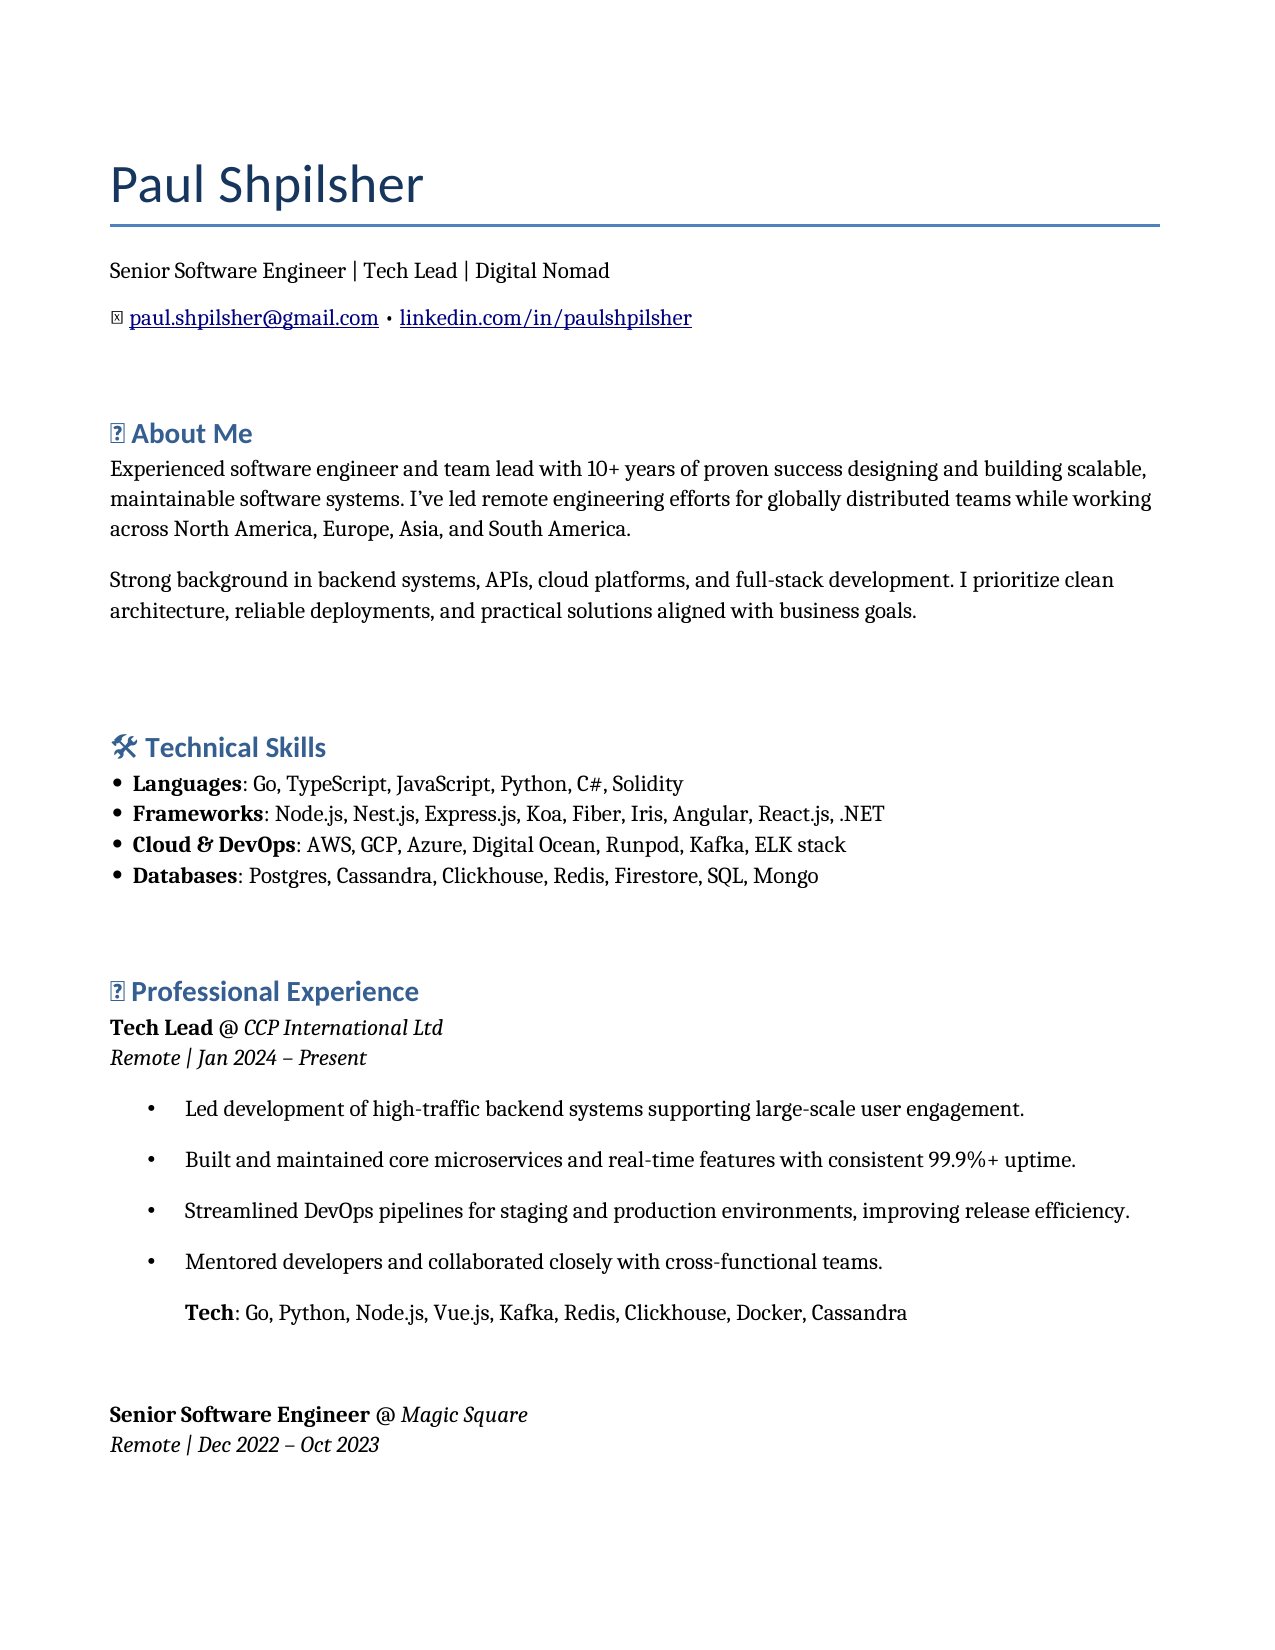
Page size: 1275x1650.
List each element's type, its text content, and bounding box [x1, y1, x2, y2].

subtitle 💼 Professional Experience [110, 973, 1160, 1009]
text Senior Software Engineer | Tech Lead | Digital Nomad 📧 paul.shpilsher@gmail.com • linkedin.com/in/paulshpilsher [110, 258, 1160, 361]
list Streamlined DevOps pipelines for staging and production environments, improving release efficiency. [147, 1198, 1160, 1224]
text Tech: Go, Python, Node.js, Vue.js, Kafka, Redis, Clickhouse, Docker, Cassandra [110, 1300, 1160, 1326]
title Paul Shpilsher [110, 150, 1160, 224]
list Built and maintained core microservices and real-time features with consistent 99.9%+ uptime. [147, 1147, 1160, 1173]
list Led development of high-traffic backend systems supporting large-scale user engagement. [147, 1096, 1160, 1122]
subtitle 🛠 Technical Skills [110, 729, 1160, 764]
text Tech Lead @ CCP International Ltd Remote | Jan 2024 – Present [110, 1014, 1160, 1071]
text • Languages: Go, TypeScript, JavaScript, Python, C#, Solidity • Frameworks: Node.js, Nest.js, Express.js, Koa, Fiber, Iris, Angular, React.js, .NET • Cloud & DevOps: AWS, GCP, Azure, Digital Ocean, Runpod, Kafka, ELK stack • Databases: Postgres, Cassandra, Clickhouse, Redis, Firestore, SQL, Mongo [110, 770, 1160, 920]
text Experienced software engineer and team lead with 10+ years of proven success designing and building scalable, maintainable software systems. I’ve led remote engineering efforts for globally distributed teams while working across North America, Europe, Asia, and South America. [110, 456, 1160, 543]
subtitle 👋 About Me [110, 415, 1160, 451]
text Strong background in backend systems, APIs, cloud platforms, and full-stack development. I prioritize clean architecture, reliable deployments, and practical solutions aligned with business goals. [110, 567, 1160, 624]
list Mentored developers and collaborated closely with cross-functional teams. [147, 1249, 1160, 1275]
text Senior Software Engineer @ Magic Square Remote | Dec 2022 – Oct 2023 [110, 1402, 1160, 1458]
